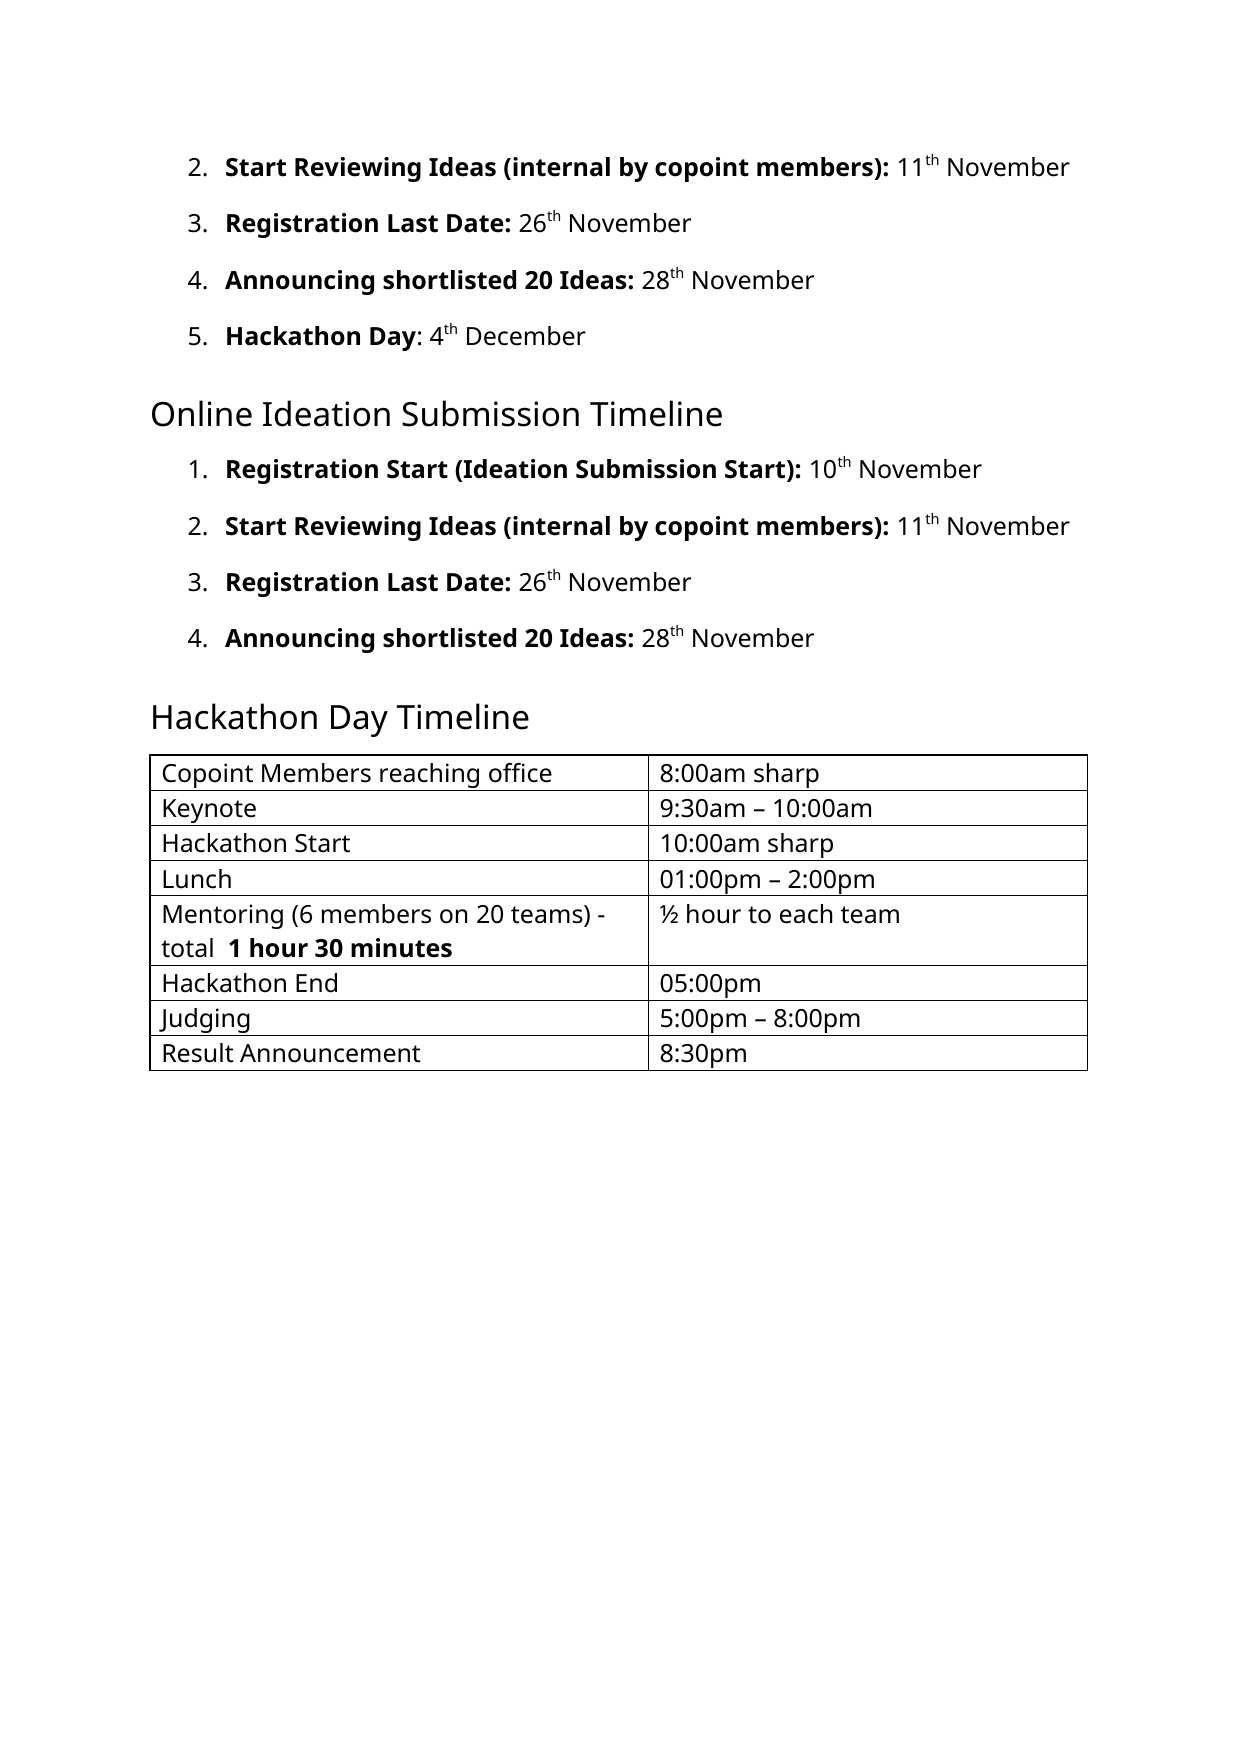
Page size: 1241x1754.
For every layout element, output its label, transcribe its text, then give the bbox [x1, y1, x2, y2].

table_cell 10:00am sharp [649, 826, 1087, 860]
subtitle Hackathon Day Timeline [150, 693, 1090, 739]
table_header 8:00am sharp [649, 756, 1087, 790]
list Registration Last Date: 26th November [187, 564, 1090, 598]
list Start Reviewing Ideas (internal by copoint members): 11th November [187, 508, 1090, 542]
table_cell Result Announcement [151, 1036, 648, 1070]
table_cell Judging [151, 1001, 648, 1035]
table_cell 9:30am – 10:00am [649, 791, 1087, 825]
table_cell ½ hour to each team [649, 896, 1087, 964]
table_cell Hackathon Start [151, 826, 648, 860]
table_cell 05:00pm [649, 966, 1087, 999]
table_header Copoint Members reaching office [151, 756, 648, 790]
table_cell Mentoring (6 members on 20 teams) - total 1 hour 30 minutes [151, 896, 648, 964]
table_cell 5:00pm – 8:00pm [649, 1001, 1087, 1035]
table_cell Hackathon End [151, 966, 648, 999]
subtitle Online Ideation Submission Timeline [150, 391, 1090, 437]
table_cell 01:00pm – 2:00pm [649, 861, 1087, 895]
list Registration Last Date: 26th November [187, 206, 1090, 240]
list Start Reviewing Ideas (internal by copoint members): 11th November [187, 150, 1090, 184]
list Hackathon Day: 4th December [187, 318, 1090, 352]
table_cell Keynote [151, 791, 648, 825]
list Registration Start (Ideation Submission Start): 10th November [187, 452, 1090, 486]
table_cell Lunch [151, 861, 648, 895]
table_cell 8:30pm [649, 1036, 1087, 1070]
list Announcing shortlisted 20 Ideas: 28th November [187, 262, 1090, 296]
list Announcing shortlisted 20 Ideas: 28th November [187, 621, 1090, 655]
